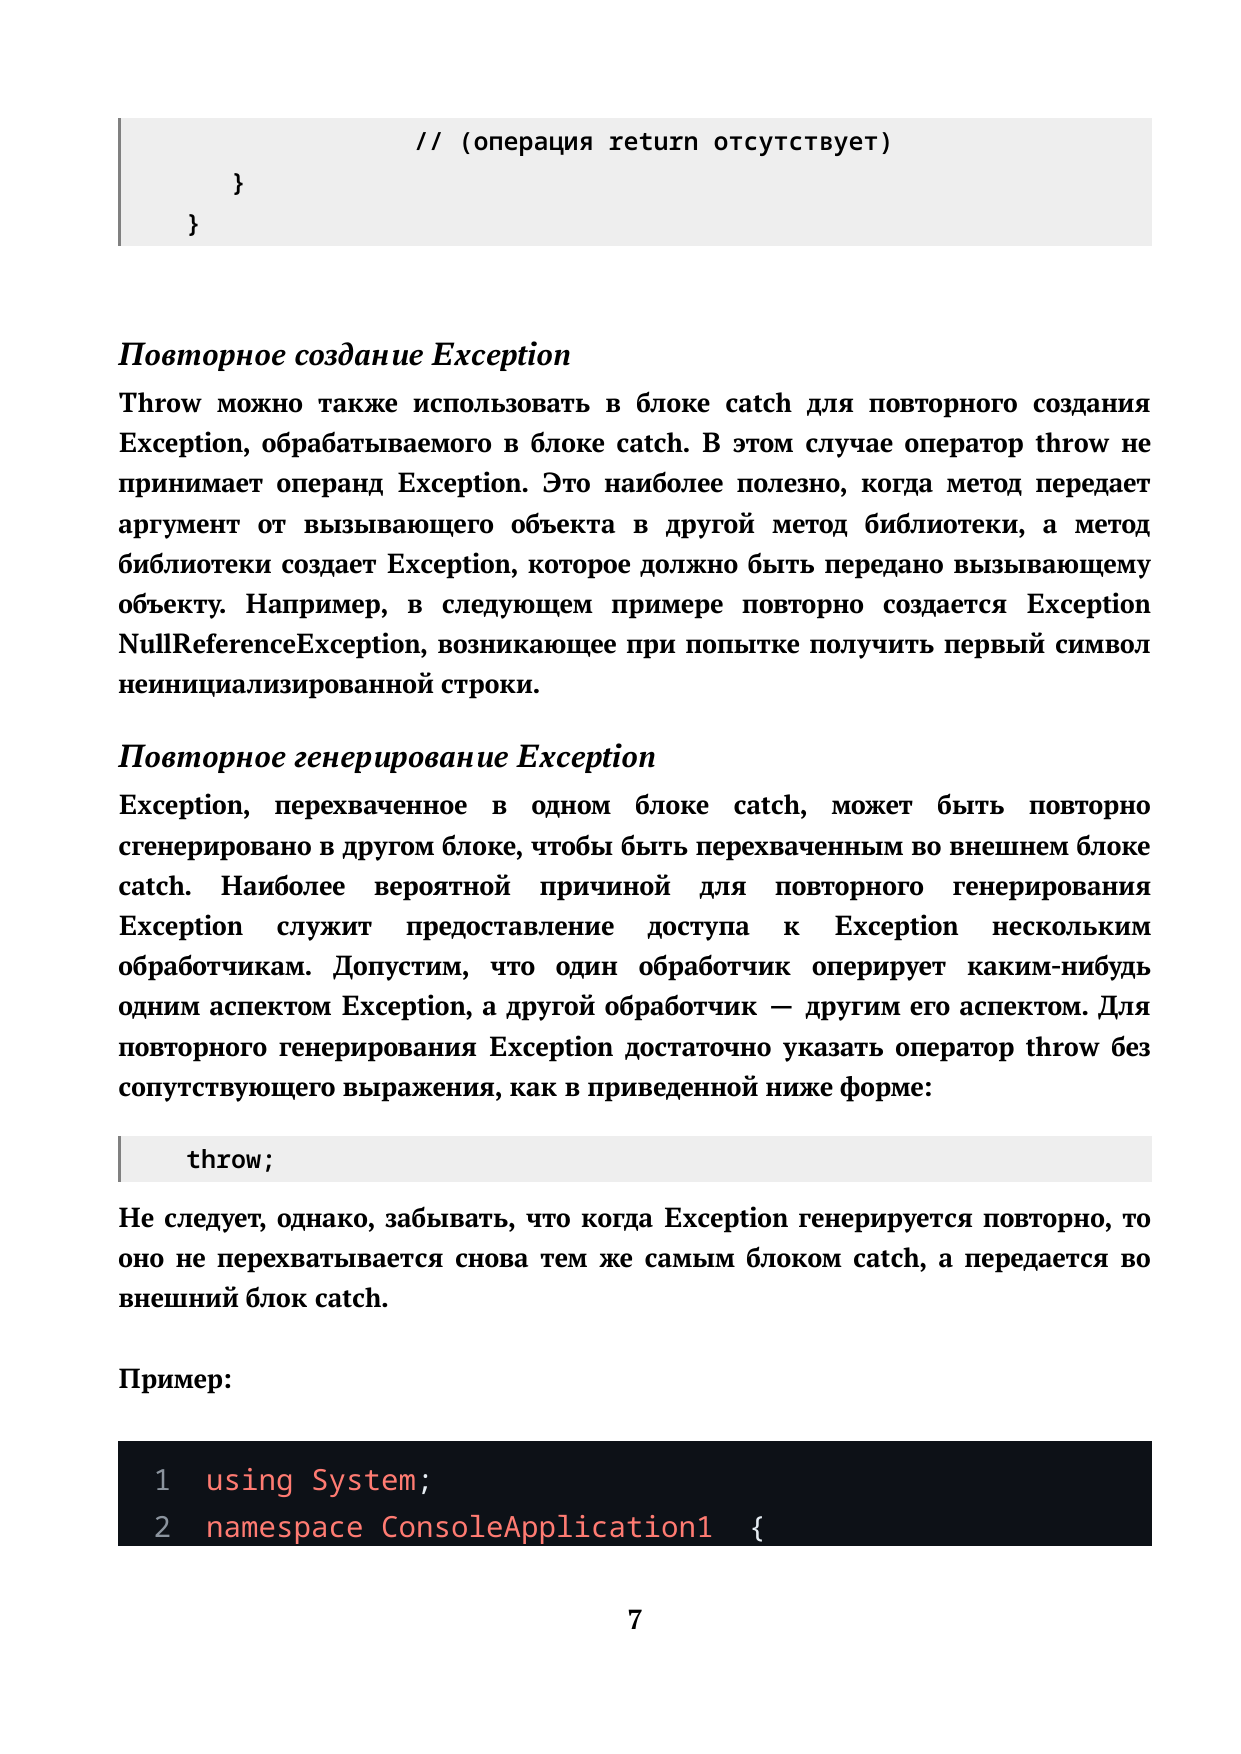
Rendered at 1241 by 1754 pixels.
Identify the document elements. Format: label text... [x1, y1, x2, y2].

subtitle Повторное генерирование Exception [118, 736, 1152, 775]
text Exception, перехваченное в одном блоке catch, может быть повторно сгенерировано в другом блоке, чтобы быть перехваченным во внешнем блоке catch. Наиболее вероятной причиной для повторного генерирования Exception служит предоставление доступа к Exception нескольким обработчикам. Допустим, что один обработчик оперирует каким-нибудь одним аспектом Exception, а другой обработчик — другим его аспектом. Для повторного генерирования Exception достаточно указать оператор throw без сопутствующего выражения, как в приведенной ниже форме: [118, 787, 1152, 1102]
text 2 namespace ConsoleApplication1 { [118, 1489, 1152, 1546]
text Throw можно также использовать в блоке catch для повторного создания Exception, обрабатываемого в блоке catch. В этом случае оператор throw не принимает операнд Exception. Это наиболее полезно, когда метод передает аргумент от вызывающего объекта в другой метод библиотеки, а метод библиотеки создает Exception, которое должно быть передано вызывающему объекту. Например, в следующем примере повторно создается Exception NullReferenceException, возникающее при попытке получить первый символ неинициализированной строки. [118, 385, 1152, 700]
text Не следует, однако, забывать, что когда Exception генерируется повторно, то оно не перехватывается снова тем же самым блоком catch, а передается во внешний блок catch. [118, 1200, 1152, 1314]
text throw; [121, 1136, 1152, 1182]
text // (операция return отсутствует) [121, 118, 1152, 158]
subtitle Повторное создание Exception [118, 334, 1152, 373]
text } [121, 159, 1152, 199]
text } [121, 200, 1152, 246]
text Пример: [118, 1361, 1152, 1394]
text 1 using System; [118, 1441, 1152, 1489]
